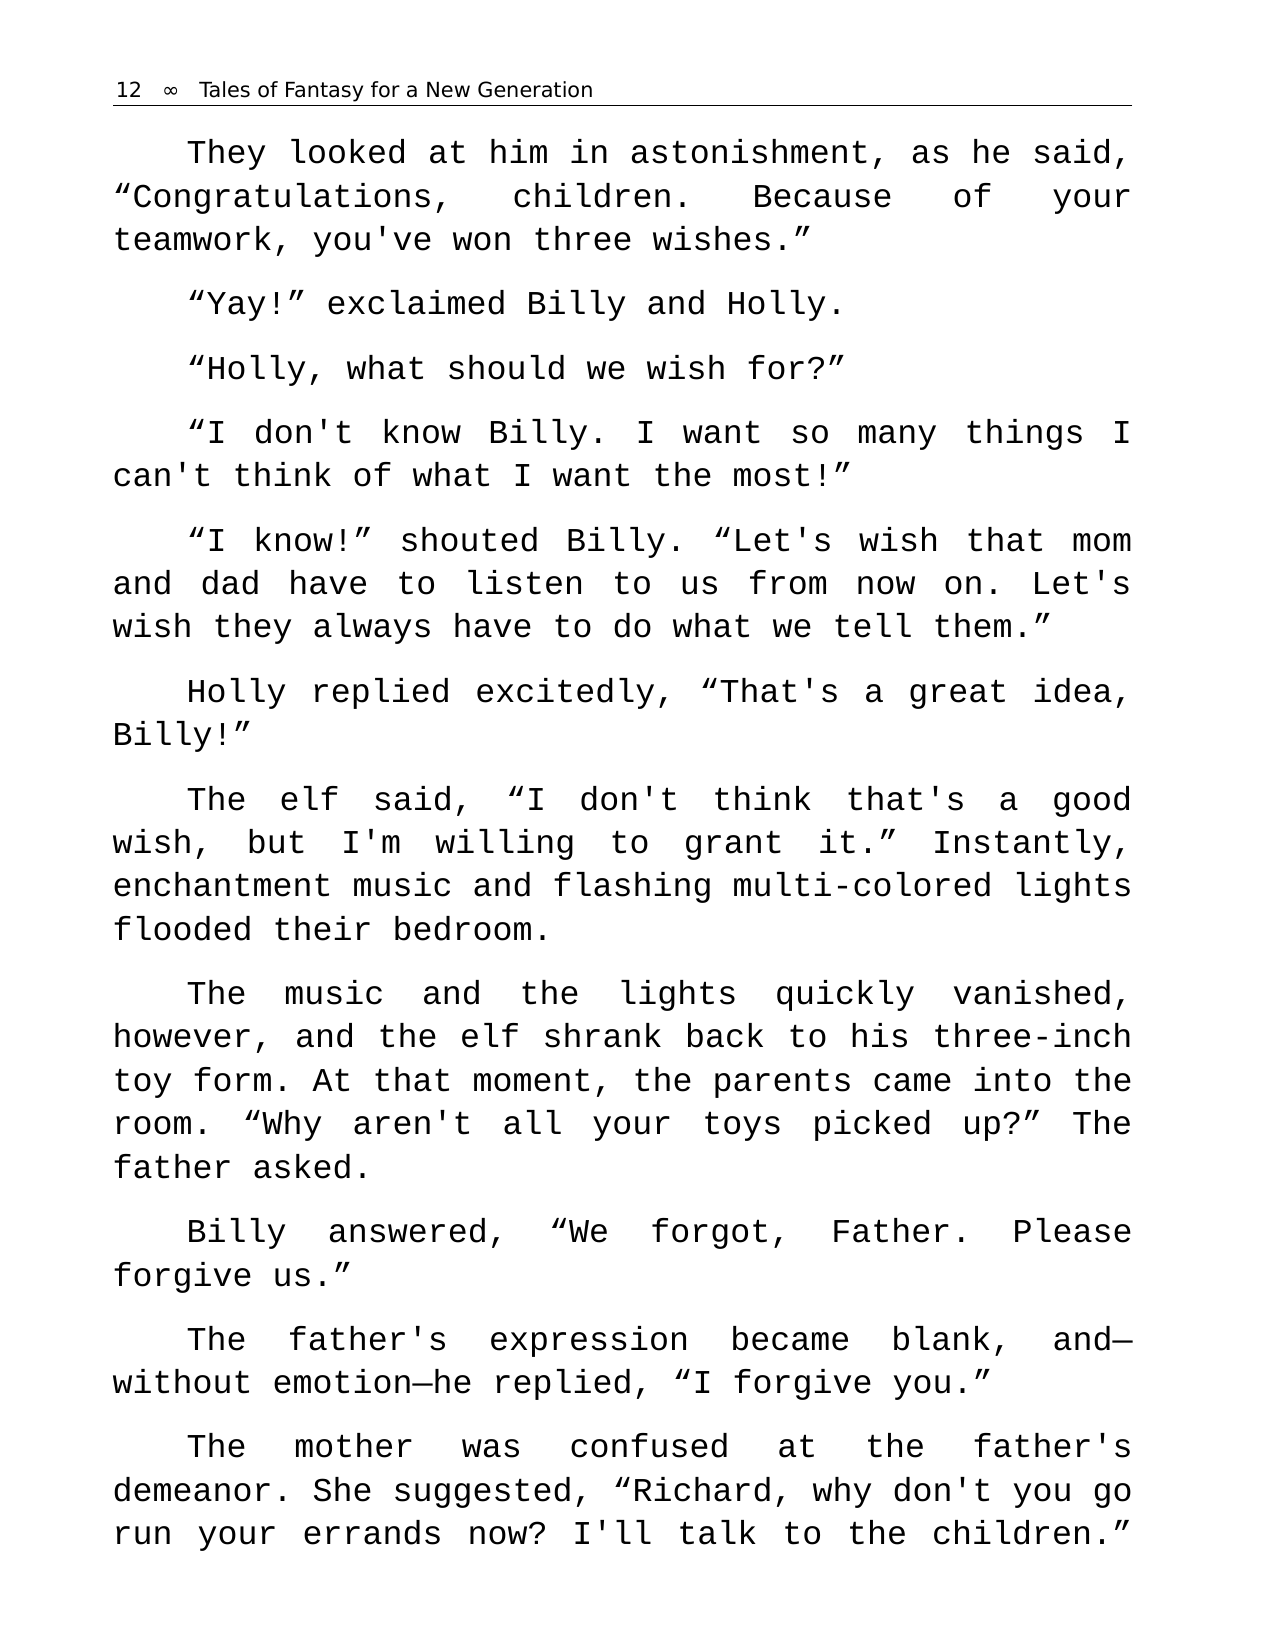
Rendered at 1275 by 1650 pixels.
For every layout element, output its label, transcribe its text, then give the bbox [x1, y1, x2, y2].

text The music and the lights quickly vanished, however, and the elf shrank back to his three-inch toy form. At that moment, the parents came into the room. “Why aren't all your toys picked up?” The father asked. [112, 977, 1132, 1188]
text “I know!” shouted Billy. “Let's wish that mom and dad have to listen to us from now on. Let's wish they always have to do what we tell them.” [112, 523, 1132, 648]
text The father's expression became blank, and—without emotion—he replied, “I forgive you.” [112, 1322, 1132, 1404]
text The elf said, “I don't think that's a good wish, but I'm willing to grant it.” Instantly, enchantment music and flashing multi-colored lights flooded their bedroom. [112, 782, 1132, 950]
text They looked at him in astonishment, as he said, “Congratulations, children. Because of your teamwork, you've won three wishes.” [112, 136, 1132, 261]
text Billy answered, “We forgot, Father. Please forgive us.” [112, 1215, 1132, 1296]
text Holly replied excitedly, “That's a great idea, Billy!” [112, 674, 1132, 756]
text The mother was confused at the father's demeanor. She suggested, “Richard, why don't you go run your errands now? I'll talk to the children.” [112, 1430, 1132, 1555]
text “I don't know Billy. I want so many things I can't think of what I want the most!” [112, 416, 1132, 497]
text “Holly, what should we wish for?” [112, 351, 1132, 389]
text “Yay!” exclaimed Billy and Holly. [112, 287, 1132, 325]
